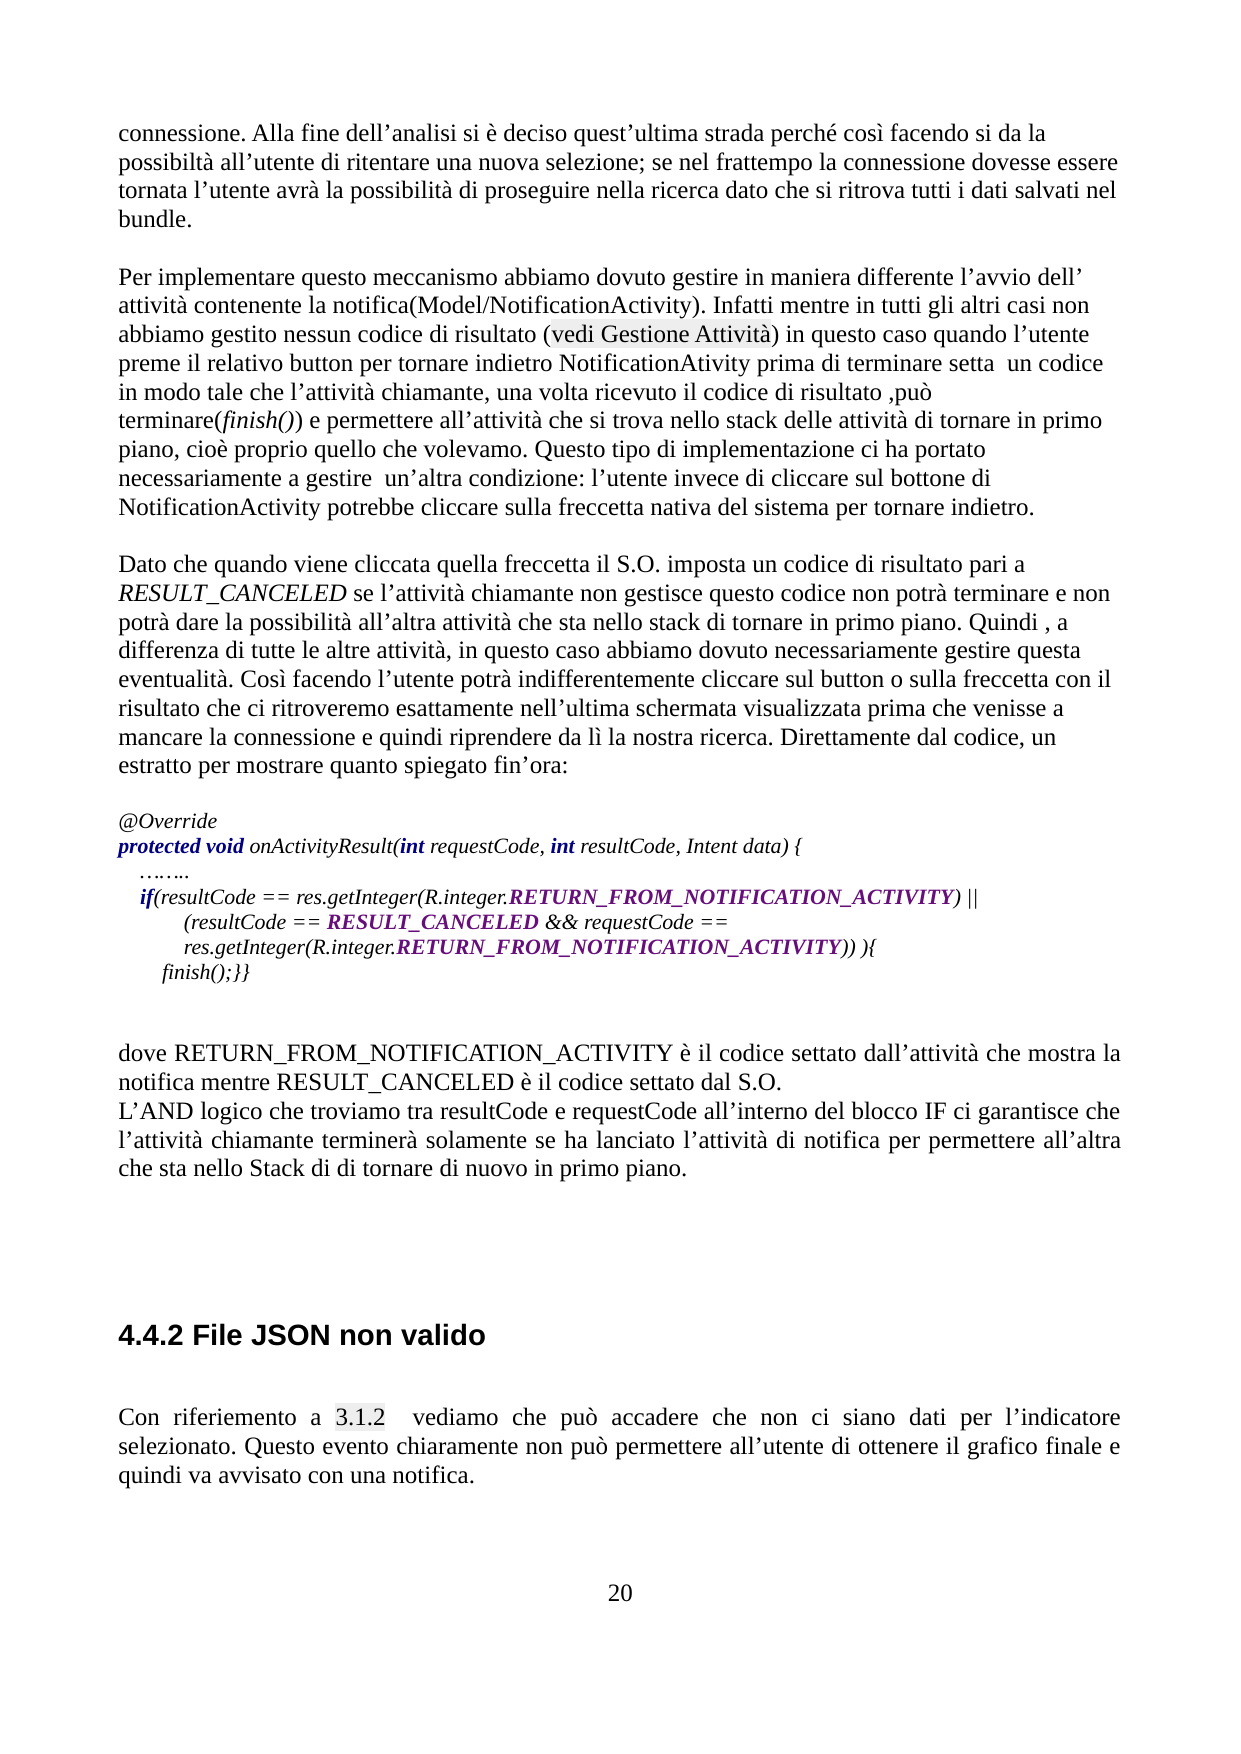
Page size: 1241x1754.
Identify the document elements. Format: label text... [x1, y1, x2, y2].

text connessione. Alla fine dell’analisi si è deciso quest’ultima strada perché così facendo si da la possibiltà all’utente di ritentare una nuova selezione; se nel frattempo la connessione dovesse essere tornata l’utente avrà la possibilità di proseguire nella ricerca dato che si ritrova tutti i dati salvati nel bundle. [118, 118, 1122, 233]
text res.getInteger(R.integer.RETURN_FROM_NOTIFICATION_ACTIVITY)) ){ [118, 934, 1122, 959]
text (resultCode == RESULT_CANCELED && requestCode == [118, 909, 1122, 934]
text …….. [118, 858, 1122, 884]
subtitle 4.4.2 File JSON non valido [118, 1318, 1122, 1352]
text L’AND logico che troviamo tra resultCode e requestCode all’interno del blocco IF ci garantisce che l’attività chiamante terminerà solamente se ha lanciato l’attività di notifica per permettere all’altra che sta nello Stack di di tornare di nuovo in primo piano. [118, 1096, 1122, 1182]
text protected void onActivityResult(int requestCode, int resultCode, Intent data) { [118, 833, 1122, 858]
text Dato che quando viene cliccata quella freccetta il S.O. imposta un codice di risultato pari a RESULT_CANCELED se l’attività chiamante non gestisce questo codice non potrà terminare e non potrà dare la possibilità all’altra attività che sta nello stack di tornare in primo piano. Quindi , a differenza di tutte le altre attività, in questo caso abbiamo dovuto necessariamente gestire questa eventualità. Così facendo l’utente potrà indifferentemente cliccare sul button o sulla freccetta con il risultato che ci ritroveremo esattamente nell’ultima schermata visualizzata prima che venisse a mancare la connessione e quindi riprendere da lì la nostra ricerca. Direttamente dal codice, un estratto per mostrare quanto spiegato fin’ora: [118, 549, 1122, 779]
text Con riferiemento a 3.1.2 vediamo che può accadere che non ci siano dati per l’indicatore selezionato. Questo evento chiaramente non può permettere all’utente di ottenere il grafico finale e quindi va avvisato con una notifica. [118, 1402, 1122, 1489]
text @Override [118, 808, 1122, 833]
text dove RETURN_FROM_NOTIFICATION_ACTIVITY è il codice settato dall’attività che mostra la notifica mentre RESULT_CANCELED è il codice settato dal S.O. [118, 1038, 1122, 1096]
text if(resultCode == res.getInteger(R.integer.RETURN_FROM_NOTIFICATION_ACTIVITY) || [118, 884, 1122, 909]
text finish();}} [118, 959, 1122, 984]
text Per implementare questo meccanismo abbiamo dovuto gestire in maniera differente l’avvio dell’ attività contenente la notifica(Model/NotificationActivity). Infatti mentre in tutti gli altri casi non abbiamo gestito nessun codice di risultato (vedi Gestione Attività) in questo caso quando l’utente preme il relativo button per tornare indietro NotificationAtivity prima di terminare setta un codice in modo tale che l’attività chiamante, una volta ricevuto il codice di risultato ,può terminare(finish()) e permettere all’attività che si trova nello stack delle attività di tornare in primo piano, cioè proprio quello che volevamo. Questo tipo di implementazione ci ha portato necessariamente a gestire un’altra condizione: l’utente invece di cliccare sul bottone di NotificationActivity potrebbe cliccare sulla freccetta nativa del sistema per tornare indietro. [118, 262, 1122, 521]
